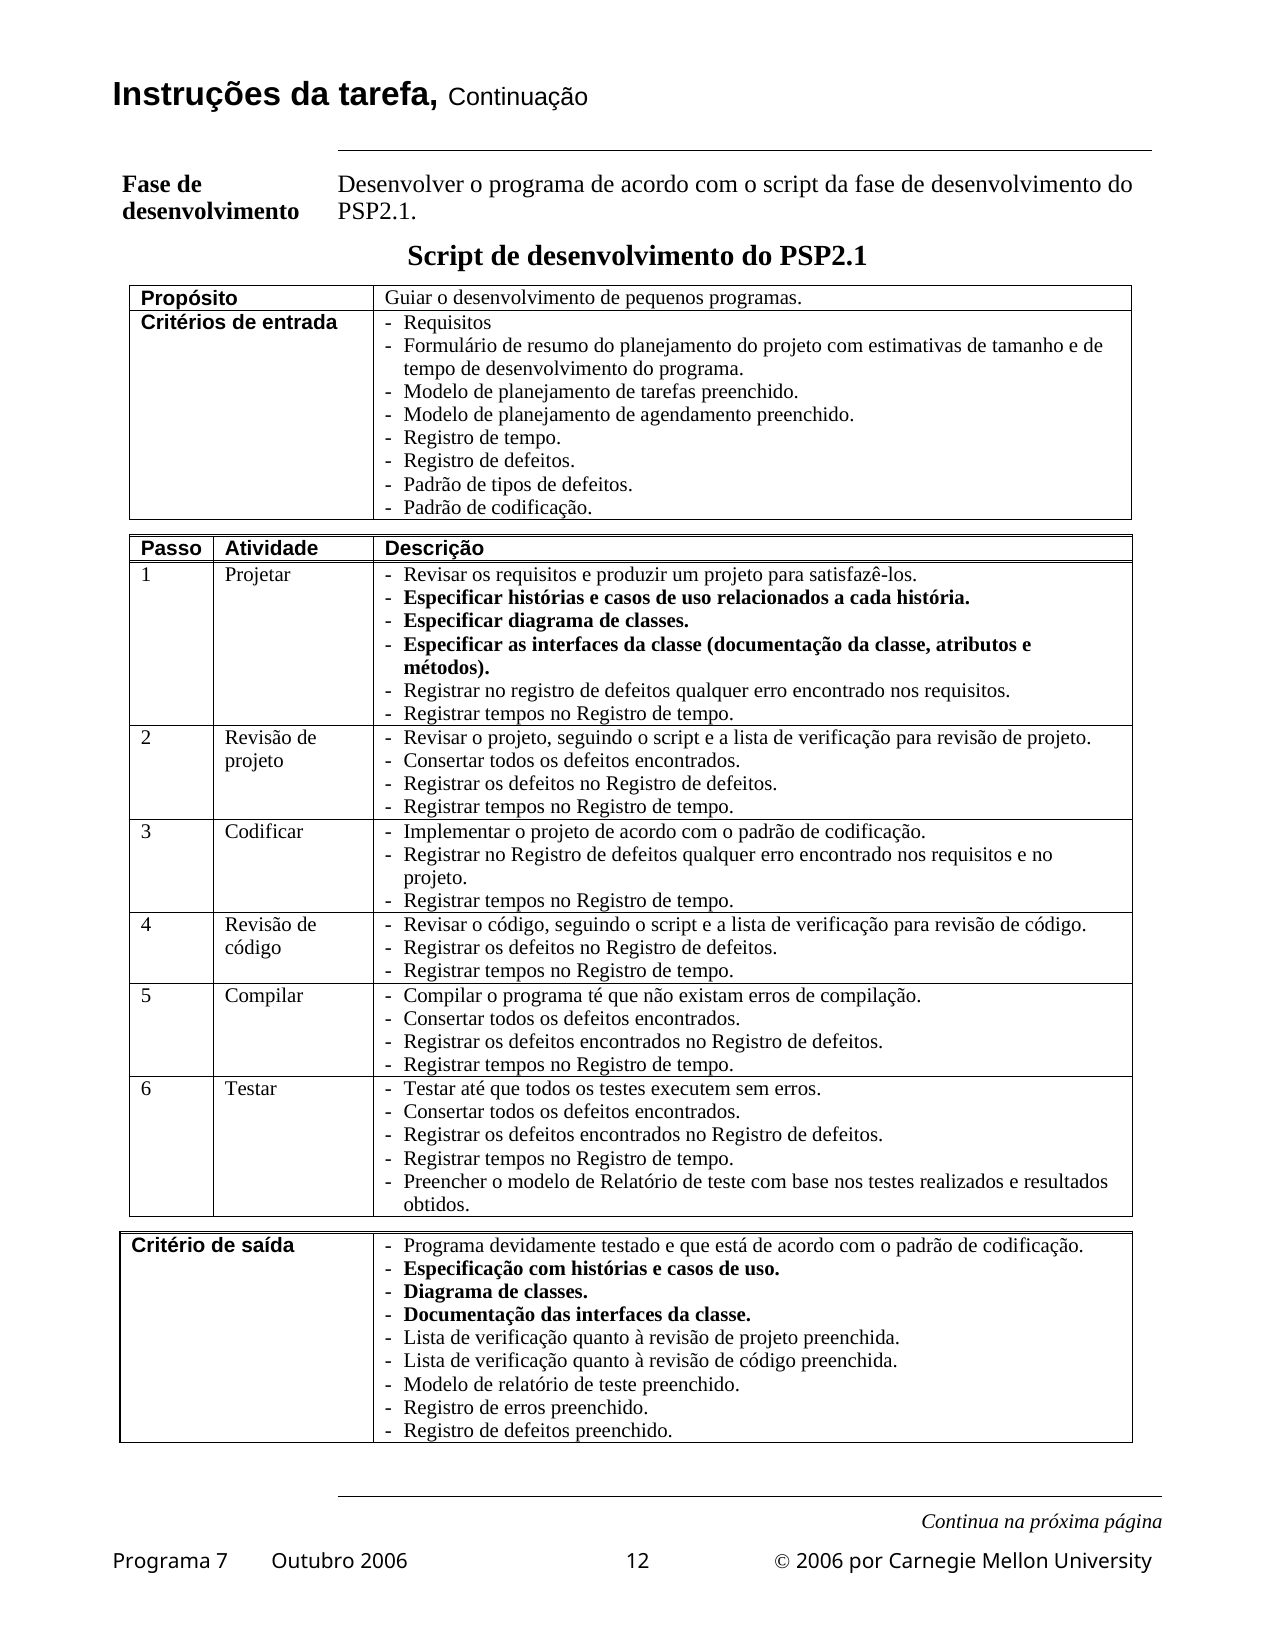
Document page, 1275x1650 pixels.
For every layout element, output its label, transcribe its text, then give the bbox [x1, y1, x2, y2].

table_cell Revisar o código, seguindo o script e a lista de verificação para revisão de código. Registrar os defeitos no Registro de defeitos. Registrar tempos no Registro de tempo. [374, 913, 1132, 982]
table_cell Projetar [214, 563, 373, 725]
table_cell Requisitos Formulário de resumo do planejamento do projeto com estimativas de tamanho e de tempo de desenvolvimento do programa. Modelo de planejamento de tarefas preenchido. Modelo de planejamento de agendamento preenchido. Registro de tempo. Registro de defeitos. Padrão de tipos de defeitos. Padrão de codificação. [374, 311, 1131, 519]
table_header Fase de desenvolvimento [114, 170, 330, 225]
table_cell Critérios de entrada [130, 311, 373, 519]
table_header Critério de saída [121, 1234, 373, 1442]
table_cell Revisar o projeto, seguindo o script e a lista de verificação para revisão de projeto. Consertar todos os defeitos encontrados. Registrar os defeitos no Registro de defeitos. Registrar tempos no Registro de tempo. [374, 726, 1132, 818]
table_cell Implementar o projeto de acordo com o padrão de codificação. Registrar no Registro de defeitos qualquer erro encontrado nos requisitos e no projeto. Registrar tempos no Registro de tempo. [374, 820, 1132, 912]
table_cell Compilar [214, 984, 373, 1076]
table_header Atividade [214, 537, 373, 560]
table_header Desenvolver o programa de acordo com o script da fase de desenvolvimento do PSP2.1. [330, 170, 1153, 225]
table_cell Revisão de projeto [214, 726, 373, 818]
text Script de desenvolvimento do PSP2.1 [112, 239, 1162, 271]
table_cell Testar até que todos os testes executem sem erros. Consertar todos os defeitos encontrados. Registrar os defeitos encontrados no Registro de defeitos. Registrar tempos no Registro de tempo. Preencher o modelo de Relatório de teste com base nos testes realizados e resultados obtidos. [374, 1077, 1132, 1216]
table_cell 3 [130, 820, 213, 912]
table_header Propósito [130, 286, 373, 309]
table_header Programa devidamente testado e que está de acordo com o padrão de codificação. Especificação com histórias e casos de uso. Diagrama de classes. Documentação das interfaces da classe. Lista de verificação quanto à revisão de projeto preenchida. Lista de verificação quanto à revisão de código preenchida. Modelo de relatório de teste preenchido. Registro de erros preenchido. Registro de defeitos preenchido. [374, 1234, 1132, 1442]
table_cell 6 [130, 1077, 213, 1216]
table_cell Codificar [214, 820, 373, 912]
table_header Guiar o desenvolvimento de pequenos programas. [374, 286, 1131, 309]
table_cell Testar [214, 1077, 373, 1216]
table_cell Revisão de código [214, 913, 373, 982]
table_cell 1 [130, 563, 213, 725]
table_cell 2 [130, 726, 213, 818]
table_header Descrição [374, 537, 1132, 560]
table_cell 4 [130, 913, 213, 982]
title Instruções da tarefa, Continuação [112, 75, 1162, 112]
table_header Passo [130, 537, 213, 560]
table_cell Revisar os requisitos e produzir um projeto para satisfazê-los. Especificar histórias e casos de uso relacionados a cada história. Especificar diagrama de classes. Especificar as interfaces da classe (documentação da classe, atributos e métodos). Registrar no registro de defeitos qualquer erro encontrado nos requisitos. Registrar tempos no Registro de tempo. [374, 563, 1132, 725]
table_cell 5 [130, 984, 213, 1076]
text Continua na próxima página [337, 1497, 1162, 1533]
table_cell Compilar o programa té que não existam erros de compilação. Consertar todos os defeitos encontrados. Registrar os defeitos encontrados no Registro de defeitos. Registrar tempos no Registro de tempo. [374, 984, 1132, 1076]
